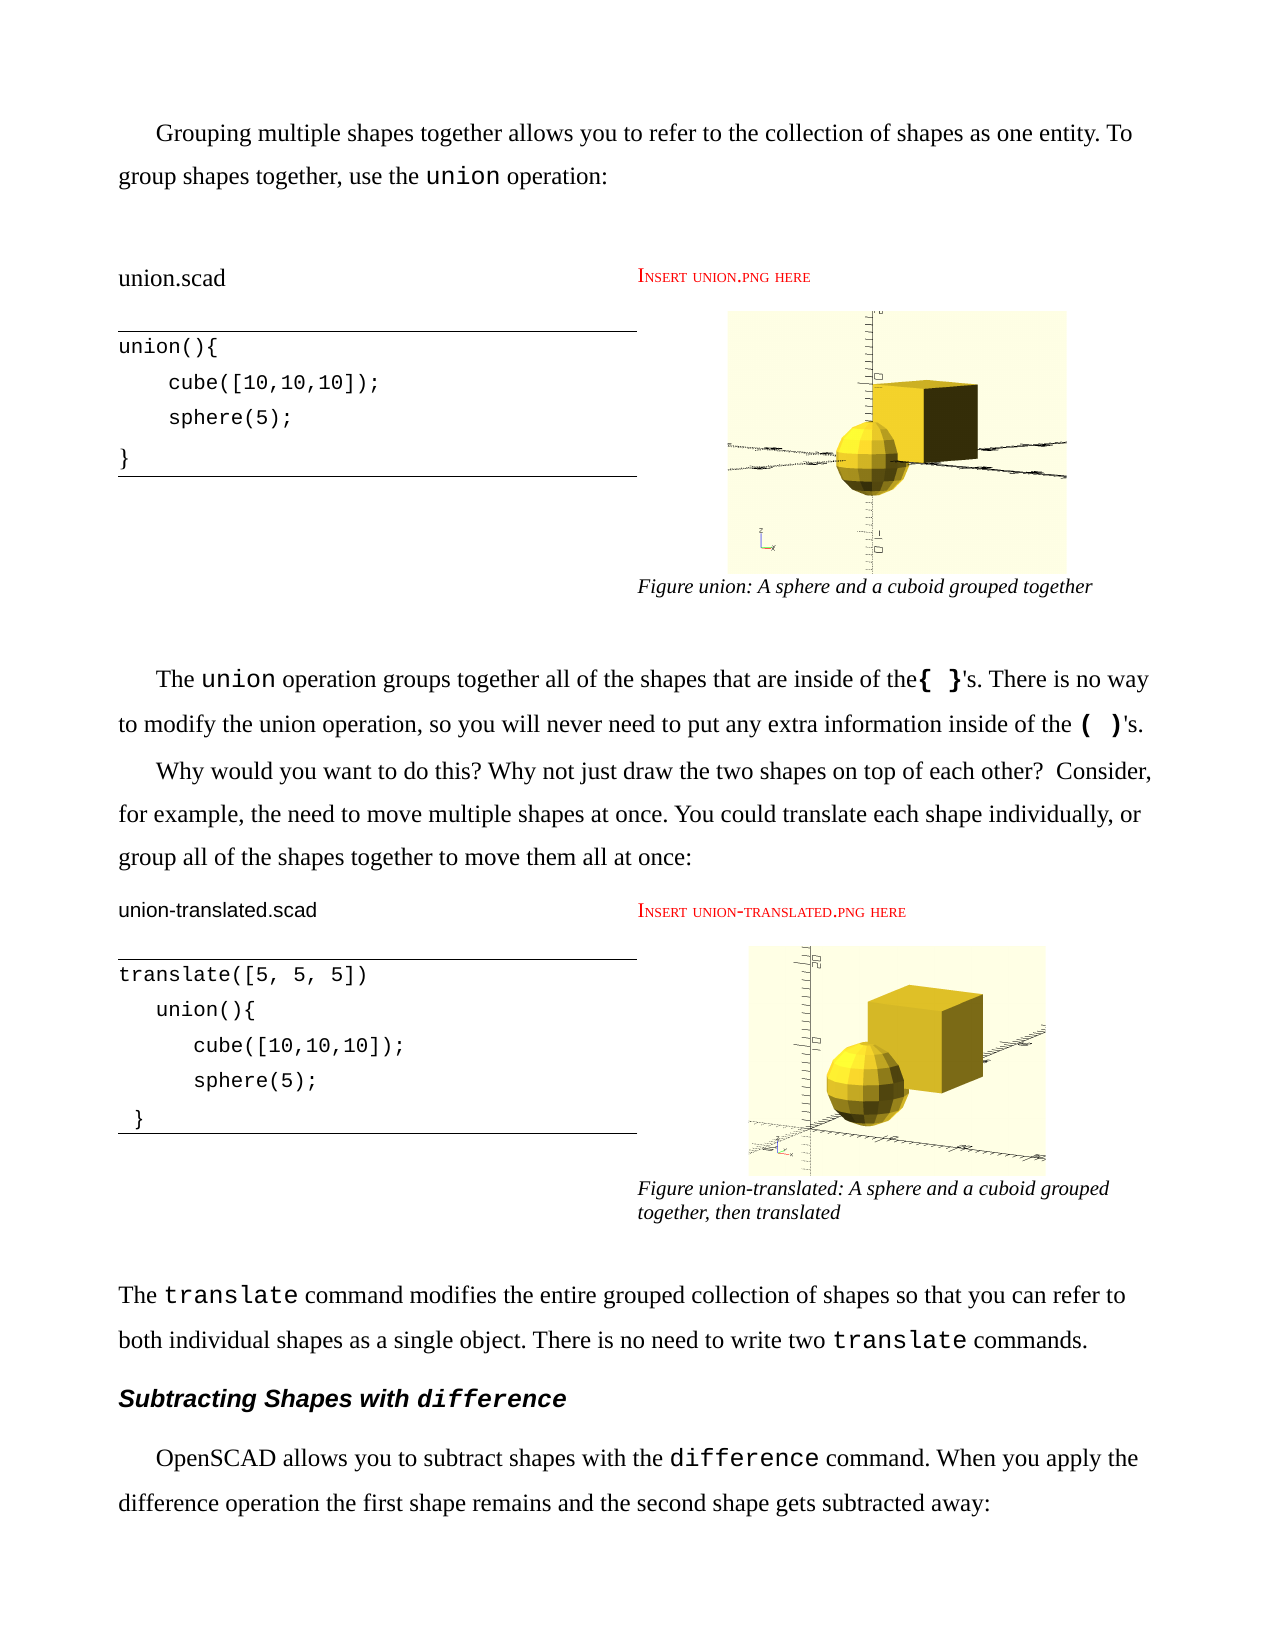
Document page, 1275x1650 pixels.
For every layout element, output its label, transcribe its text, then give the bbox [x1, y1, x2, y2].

table_header union-translated.scad [118, 885, 637, 959]
picture [748, 946, 1046, 1176]
table_header union(){ cube([10,10,10]); sphere(5); } [118, 332, 637, 476]
text OpenSCAD allows you to subtract shapes with the difference command. When you apply the difference operation the first shape remains and the second shape gets subtracted away: [118, 1443, 1157, 1517]
table_header [118, 1134, 637, 1237]
text Why would you want to do this? Why not just draw the two shapes on top of each other? Consider, for example, the need to move multiple shapes at once. You could translate each shape individually, or group all of the shapes together to move them all at once: [118, 756, 1157, 871]
text Grouping multiple shapes together allows you to refer to the collection of shapes as one entity. To group shapes together, use the union operation: [118, 118, 1157, 192]
table_header Insert union.png here Figure union: A sphere and a cuboid grouped together [638, 251, 1157, 611]
table_header [118, 477, 637, 611]
table_header translate([5, 5, 5]) union(){ cube([10,10,10]); sphere(5); } [118, 960, 637, 1133]
table_header Insert union-translated.png here Figure union-translated: A sphere and a cuboid grouped together, then translated [638, 885, 1157, 1237]
subtitle Subtracting Shapes with difference [118, 1384, 1157, 1415]
picture [727, 311, 1067, 574]
text The union operation groups together all of the shapes that are inside of the{ }'s. There is no way to modify the union operation, so you will never need to put any extra information inside of the ( )'s. [118, 664, 1157, 740]
text The translate command modifies the entire grouped collection of shapes so that you can refer to both individual shapes as a single object. There is no need to write two translate commands. [118, 1280, 1157, 1356]
table_header union.scad [118, 251, 637, 331]
